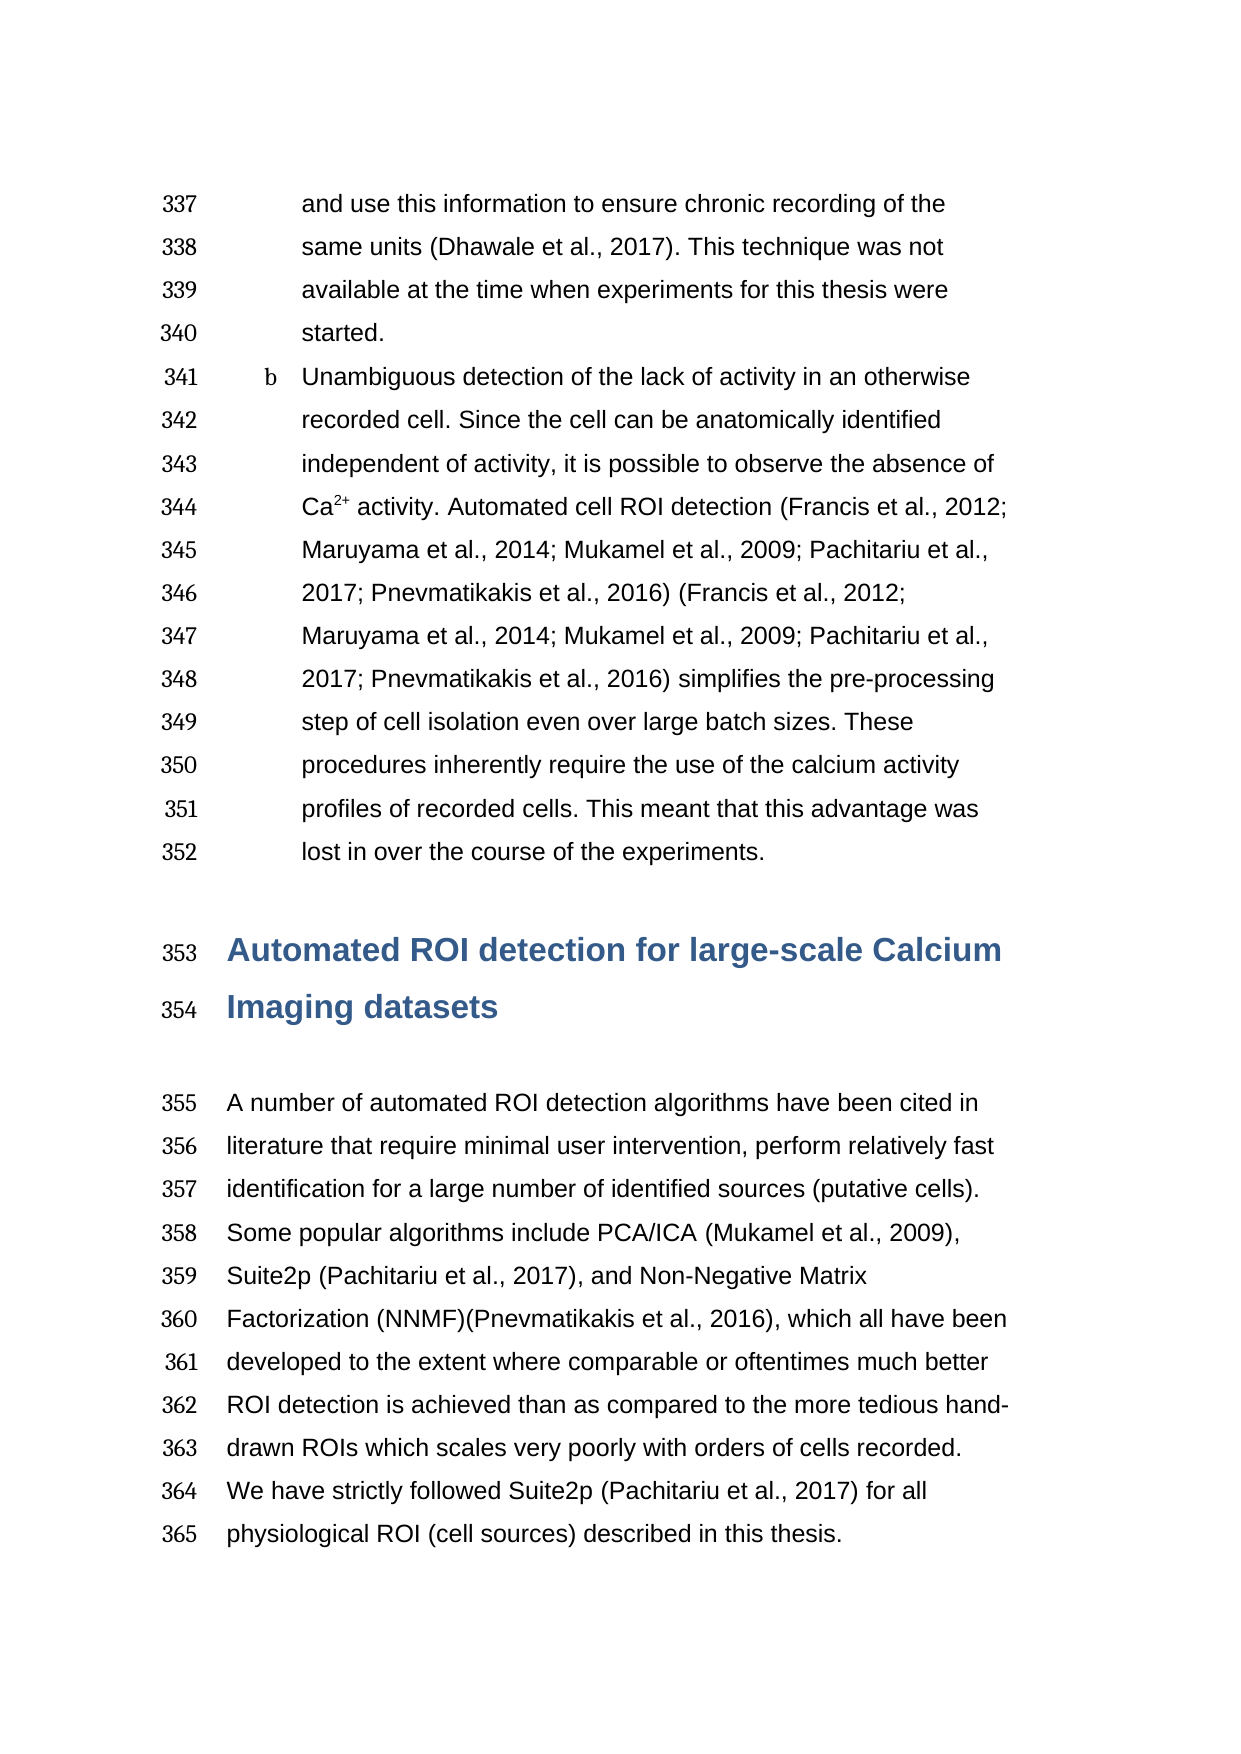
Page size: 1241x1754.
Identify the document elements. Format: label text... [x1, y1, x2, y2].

list Unambiguous detection of the lack of activity in an otherwise recorded cell. Since the cell can be anatomically identified independent of activity, it is possible to observe the absence of Ca2+ activity. Automated cell ROI detection (Francis et al., 2012; Maruyama et al., 2014; Mukamel et al., 2009; Pachitariu et al., 2017; Pnevmatikakis et al., 2016)⁠ (Francis et al., 2012; Maruyama et al., 2014; Mukamel et al., 2009; Pachitariu et al., 2017; Pnevmatikakis et al., 2016) simplifies the pre-processing step of cell isolation even over large batch sizes. These procedures inherently require the use of the calcium activity profiles of recorded cells. This meant that this advantage was lost in over the course of the experiments. [264, 361, 1014, 866]
list and use this information to ensure chronic recording of the same units (Dhawale et al., 2017)⁠. This technique was not available at the time when experiments for this thesis were started. [264, 189, 1014, 347]
subtitle Automated ROI detection for large-scale Calcium Imaging datasets [226, 930, 1014, 1026]
text A number of automated ROI detection algorithms have been cited in literature that require minimal user intervention, perform relatively fast identification for a large number of identified sources (putative cells). Some popular algorithms include PCA/ICA (Mukamel et al., 2009)⁠, Suite2p (Pachitariu et al., 2017)⁠, and Non-Negative Matrix Factorization (NNMF)(Pnevmatikakis et al., 2016)⁠, which all have been developed to the extent where comparable or oftentimes much better ROI detection is achieved than as compared to the more tedious hand-drawn ROIs which scales very poorly with orders of cells recorded. [226, 1088, 1014, 1462]
text We have strictly followed Suite2p (Pachitariu et al., 2017)⁠ for all physiological ROI (cell sources) described in this thesis. [226, 1476, 1014, 1548]
